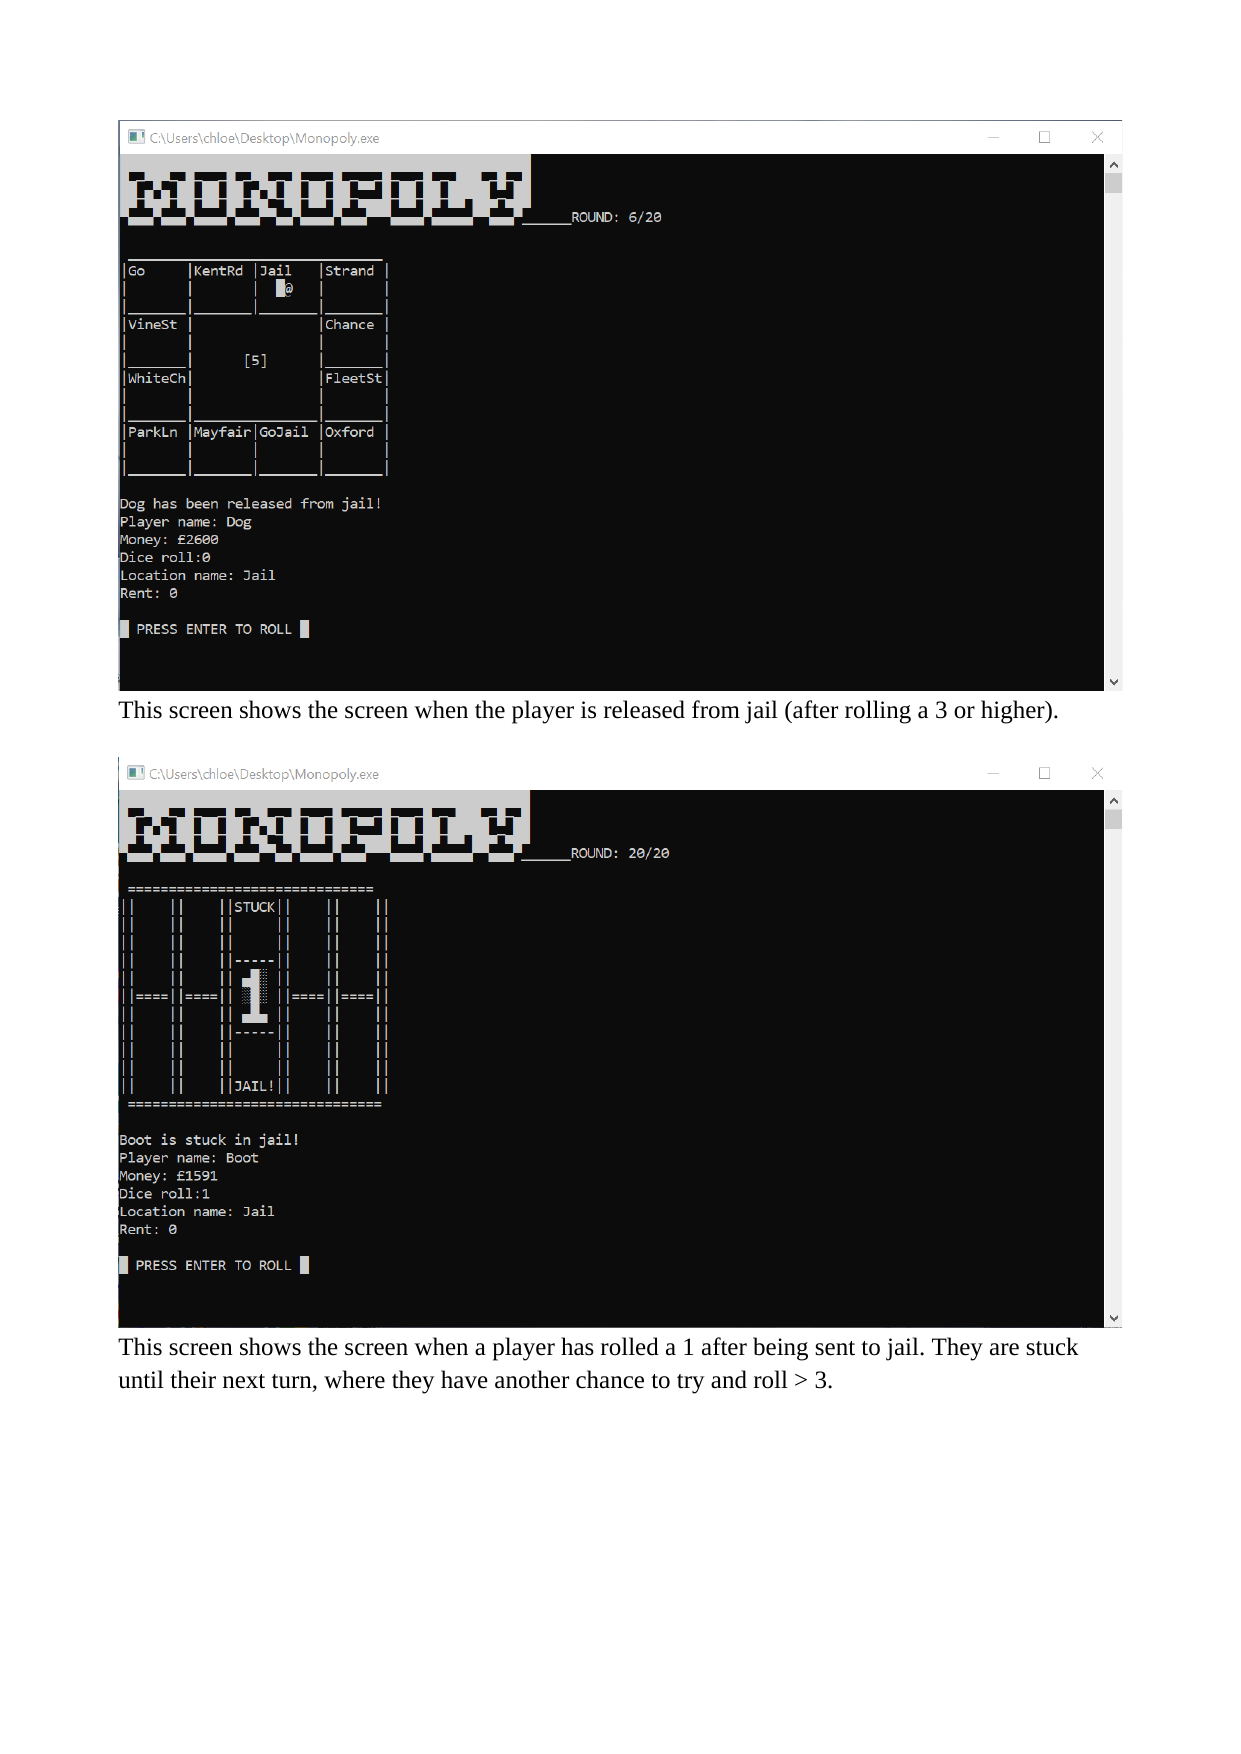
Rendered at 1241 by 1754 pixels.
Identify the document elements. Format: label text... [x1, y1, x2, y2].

text [118, 742, 1122, 757]
text This screen shows the screen when the player is released from jail (after rolling a 3 or higher). [118, 691, 1122, 723]
text This screen shows the screen when a player has rolled a 1 after being sent to jail. They are stuck until their next turn, where they have another chance to try and roll > 3. [118, 1328, 1122, 1394]
picture [118, 757, 1123, 1328]
picture [118, 120, 1123, 691]
